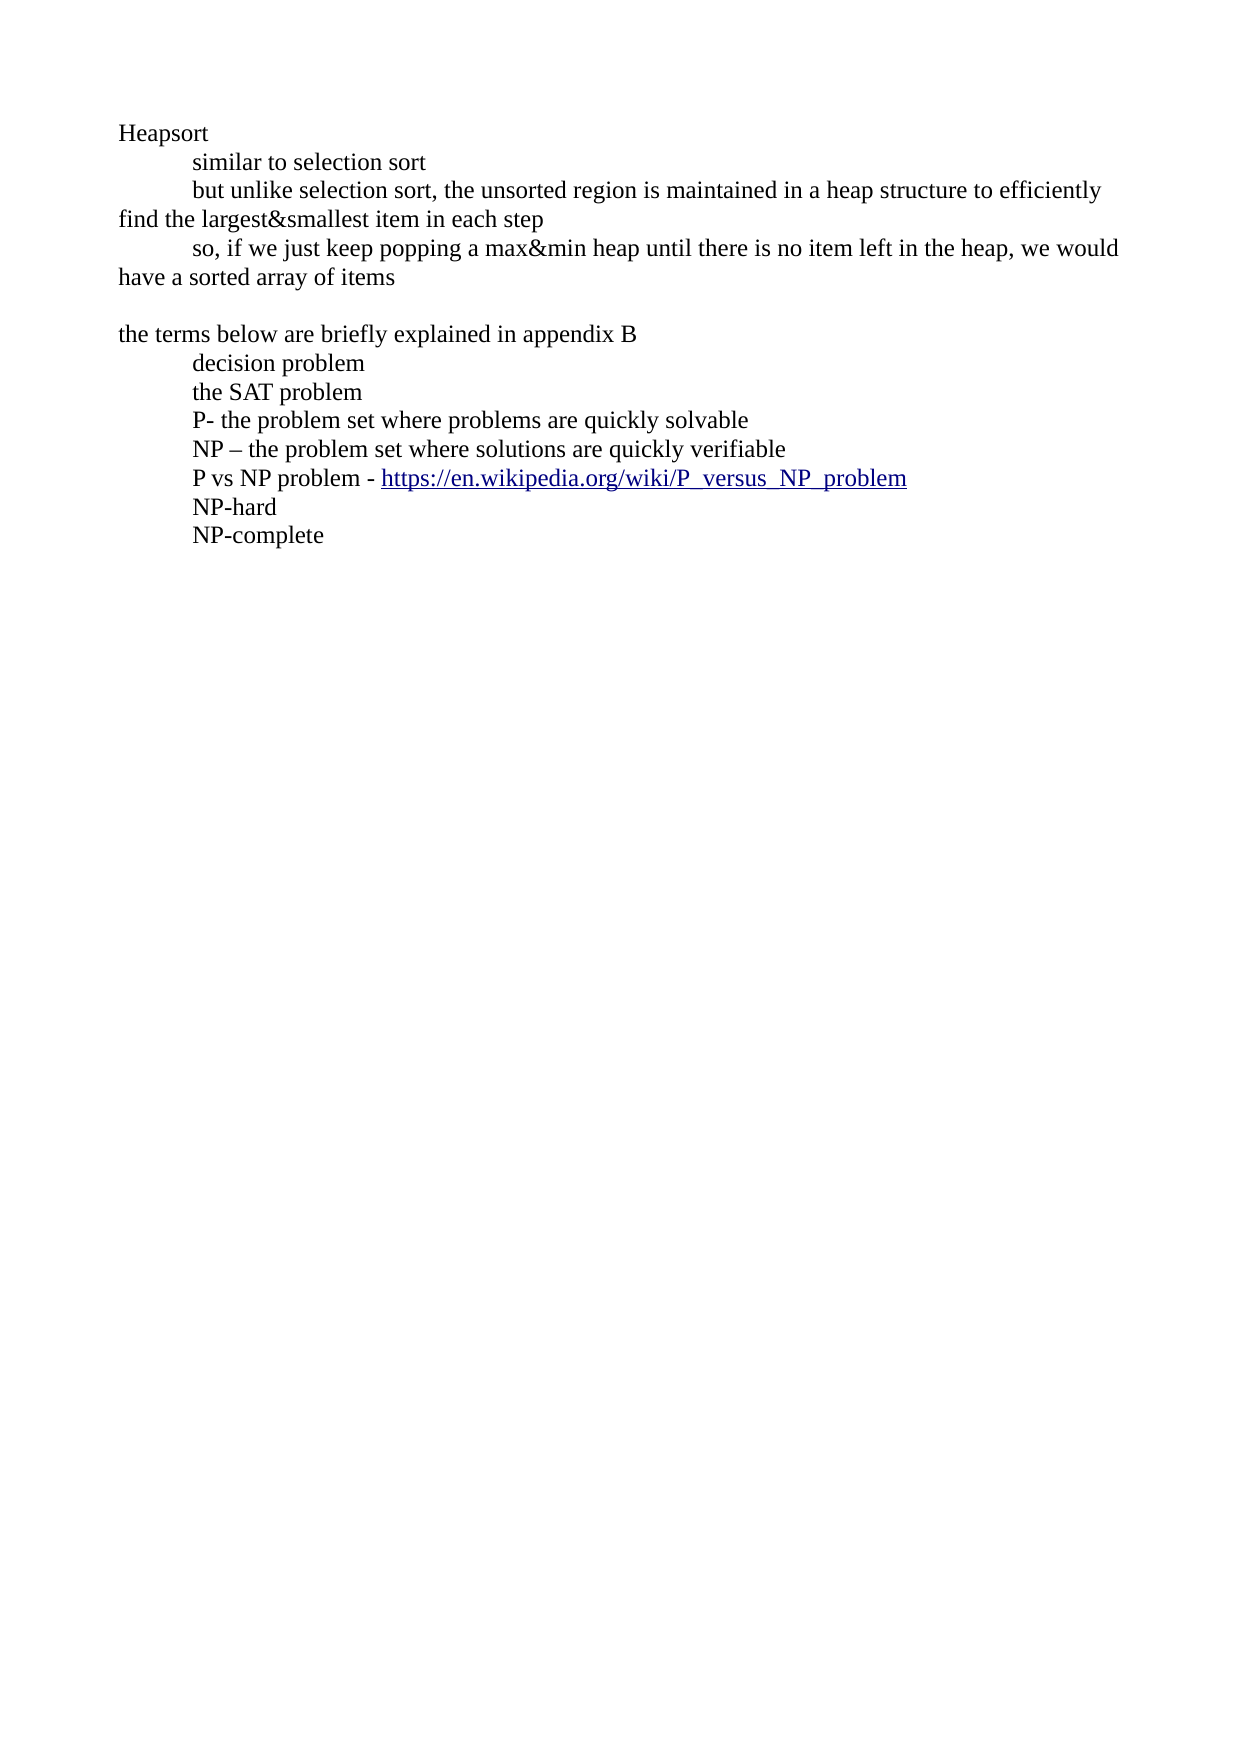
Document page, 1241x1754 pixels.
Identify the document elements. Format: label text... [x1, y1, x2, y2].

text NP – the problem set where solutions are quickly verifiable [118, 434, 1122, 463]
text but unlike selection sort, the unsorted region is maintained in a heap structure to efficiently find the largest&smallest item in each step [118, 176, 1122, 233]
text NP-complete [118, 521, 1122, 549]
text P- the problem set where problems are quickly solvable [118, 406, 1122, 434]
text decision problem [118, 348, 1122, 377]
text the SAT problem [118, 377, 1122, 406]
text P vs NP problem - https://en.wikipedia.org/wiki/P_versus_NP_problem [118, 463, 1122, 492]
text NP-hard [118, 492, 1122, 521]
text similar to selection sort [118, 147, 1122, 176]
text so, if we just keep popping a max&min heap until there is no item left in the heap, we would have a sorted array of items [118, 233, 1122, 291]
text the terms below are briefly explained in appendix B [118, 319, 1122, 348]
text Heapsort [118, 118, 1122, 147]
